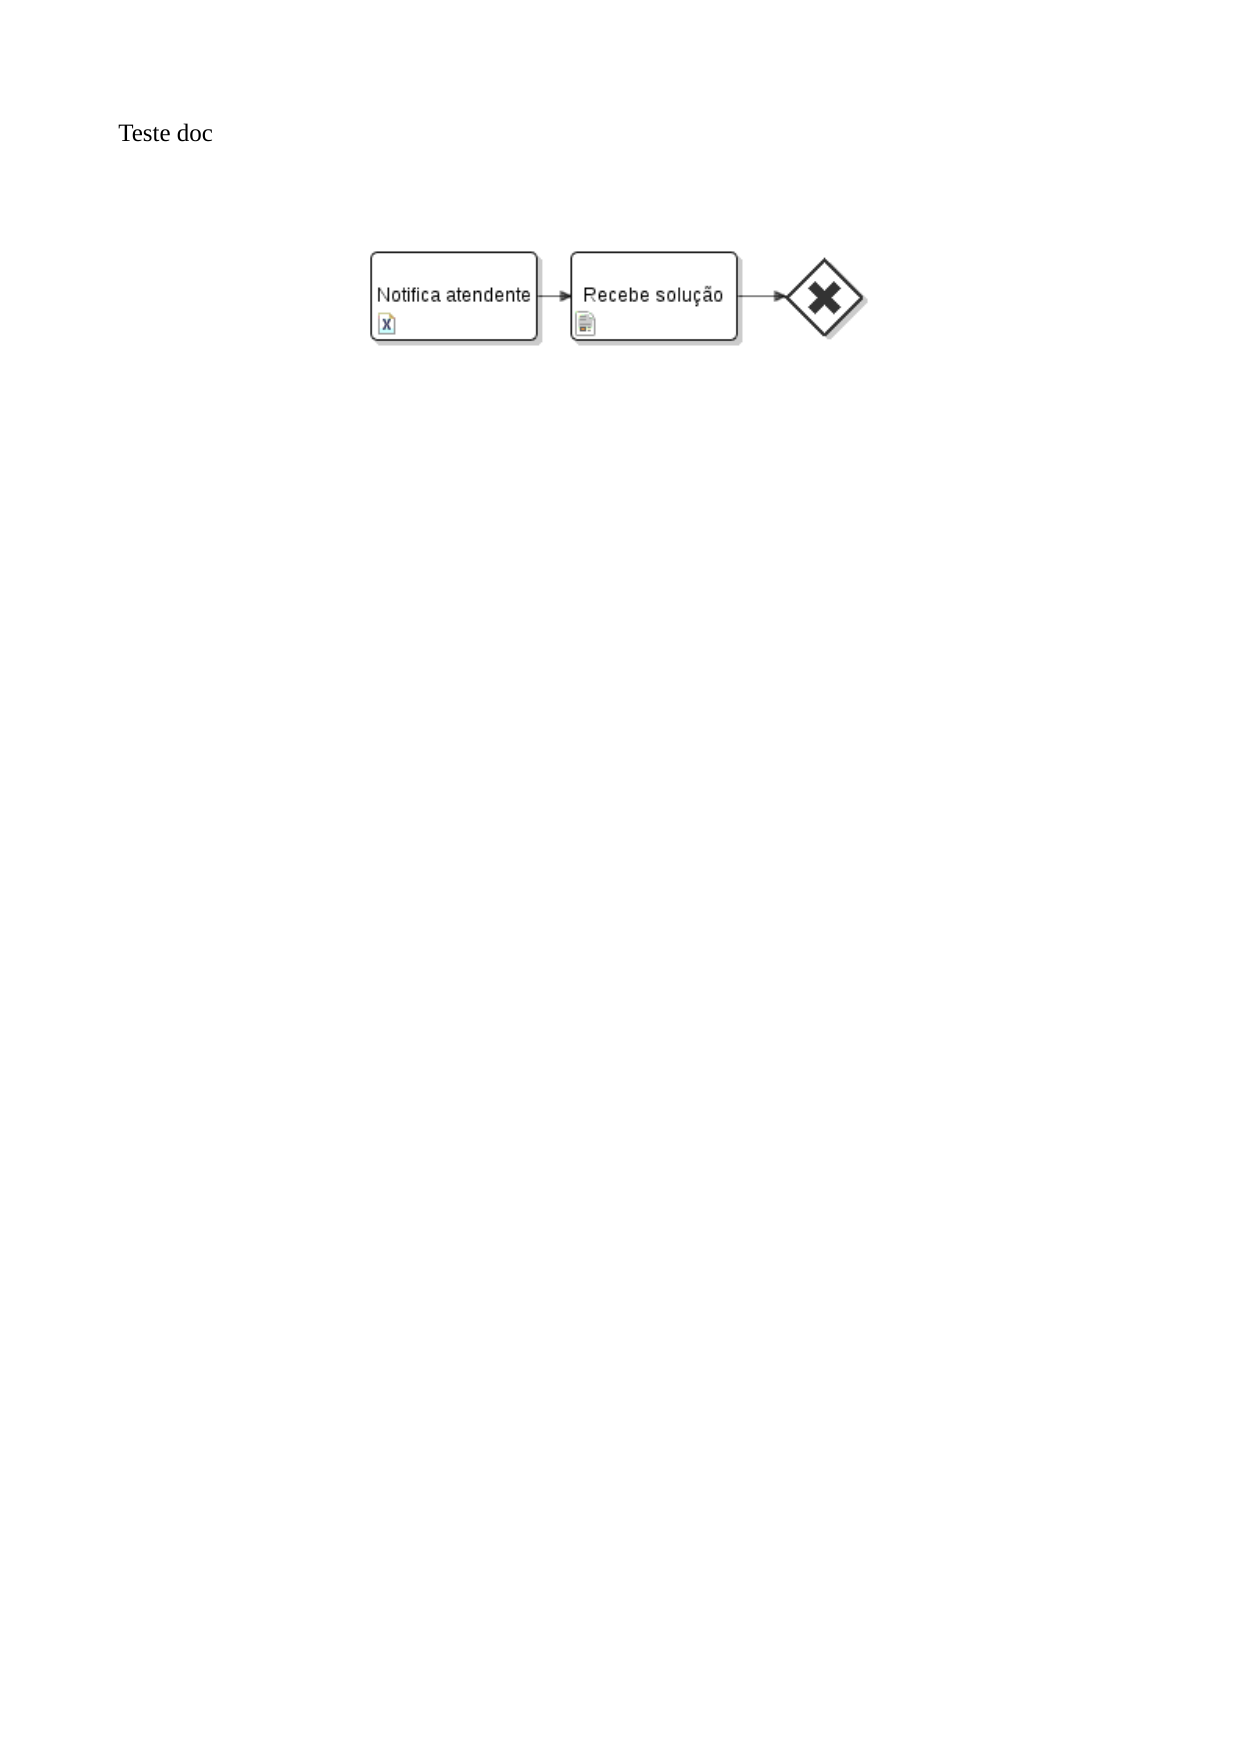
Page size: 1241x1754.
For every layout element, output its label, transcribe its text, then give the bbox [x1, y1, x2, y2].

picture [355, 233, 885, 363]
text Teste doc [118, 118, 1122, 147]
